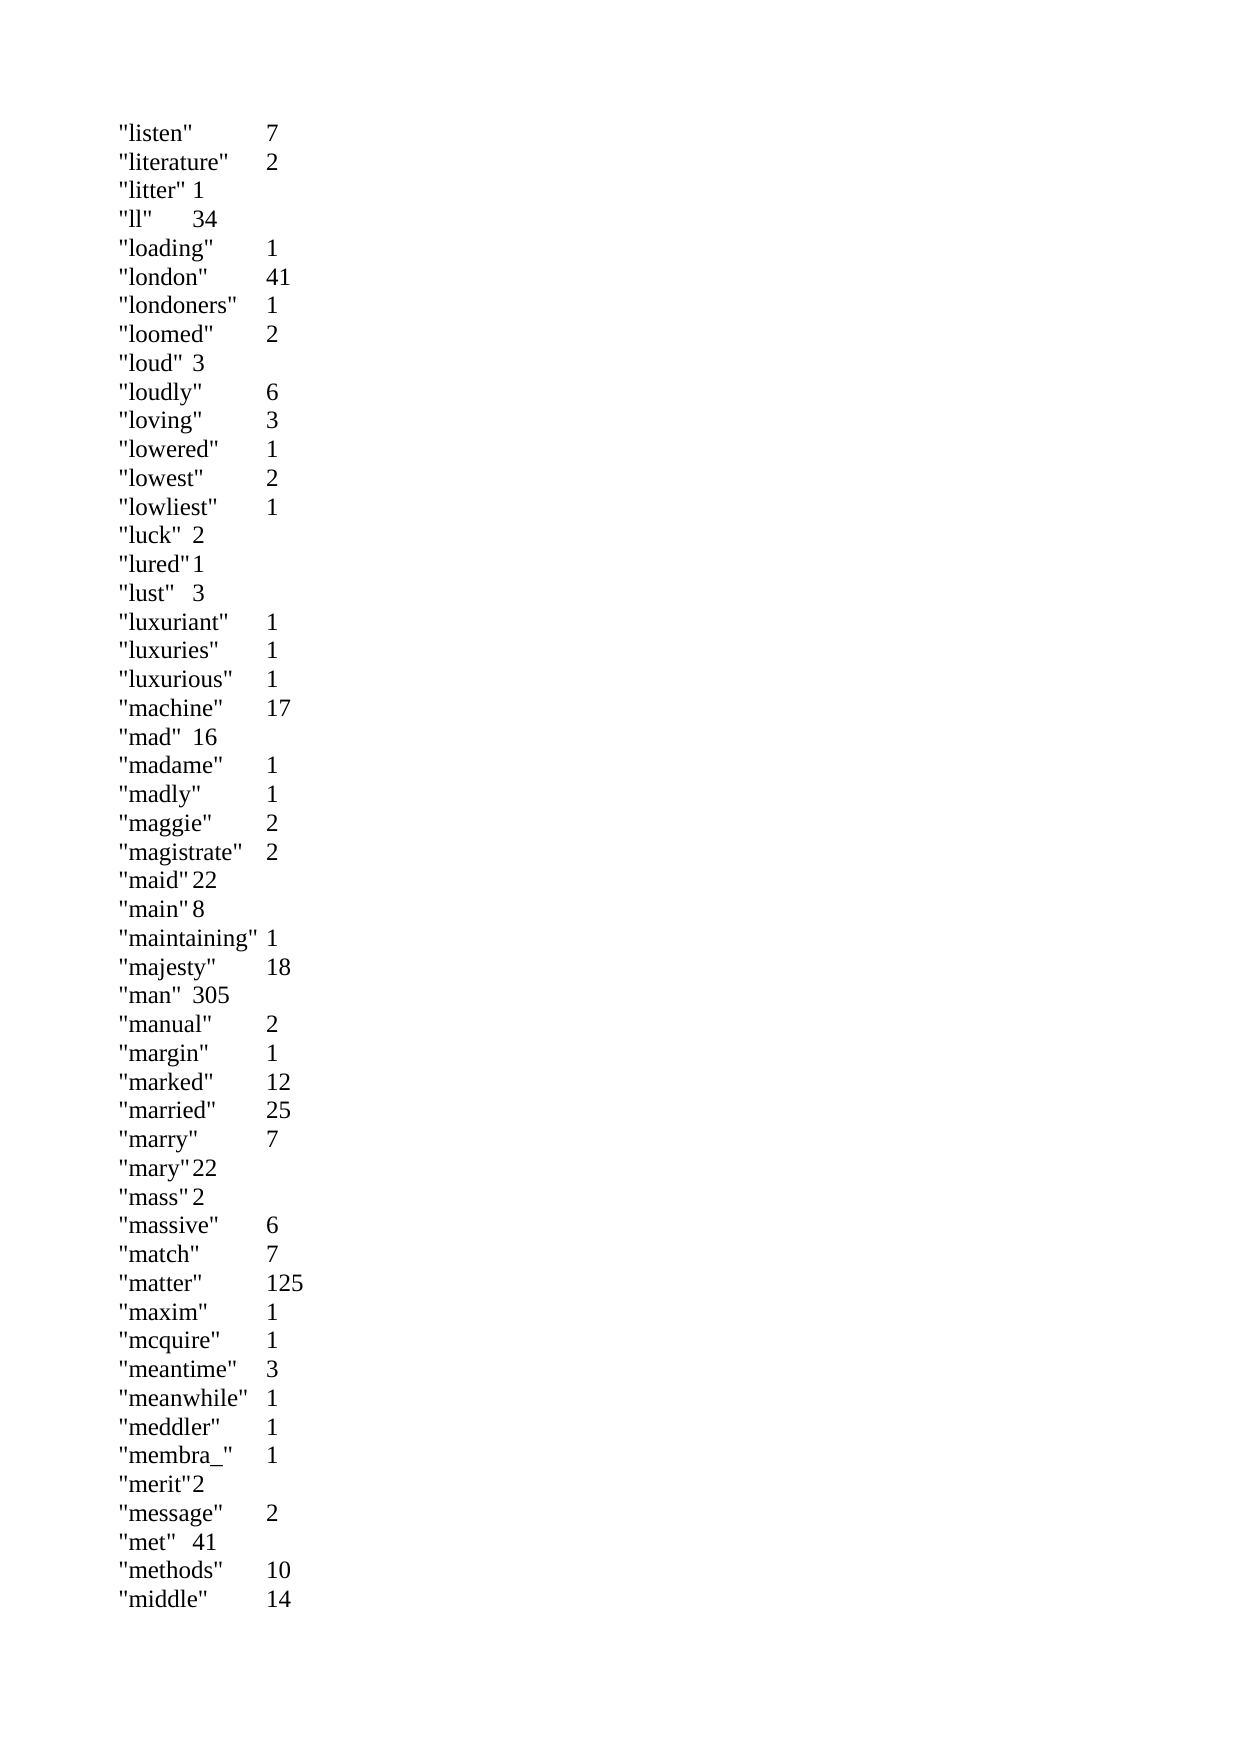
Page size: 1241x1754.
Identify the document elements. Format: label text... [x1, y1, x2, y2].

text "magistrate" 2 [118, 837, 1122, 866]
text "luxuries" 1 [118, 636, 1122, 664]
text "married" 25 [118, 1096, 1122, 1124]
text "lowliest" 1 [118, 492, 1122, 521]
text "luxuriant" 1 [118, 607, 1122, 636]
text "luck" 2 [118, 521, 1122, 549]
text "membra_" 1 [118, 1441, 1122, 1469]
text "maggie" 2 [118, 808, 1122, 837]
text "madame" 1 [118, 751, 1122, 779]
text "methods" 10 [118, 1556, 1122, 1584]
text "mass" 2 [118, 1182, 1122, 1211]
text "loud" 3 [118, 348, 1122, 377]
text "mad" 16 [118, 722, 1122, 751]
text "manual" 2 [118, 1009, 1122, 1038]
text "lowered" 1 [118, 434, 1122, 463]
text "loving" 3 [118, 406, 1122, 434]
text "lured" 1 [118, 549, 1122, 578]
text "meanwhile" 1 [118, 1383, 1122, 1412]
text "mcquire" 1 [118, 1326, 1122, 1354]
text "maintaining" 1 [118, 923, 1122, 952]
text "londoners" 1 [118, 291, 1122, 319]
text "luxurious" 1 [118, 664, 1122, 693]
text "loading" 1 [118, 233, 1122, 262]
text "lowest" 2 [118, 463, 1122, 492]
text "ll" 34 [118, 204, 1122, 233]
text "middle" 14 [118, 1584, 1122, 1613]
text "loomed" 2 [118, 319, 1122, 348]
text "meddler" 1 [118, 1412, 1122, 1441]
text "majesty" 18 [118, 952, 1122, 981]
text "massive" 6 [118, 1211, 1122, 1239]
text "meantime" 3 [118, 1354, 1122, 1383]
text "main" 8 [118, 894, 1122, 923]
text "met" 41 [118, 1527, 1122, 1556]
text "match" 7 [118, 1239, 1122, 1268]
text "maxim" 1 [118, 1297, 1122, 1326]
text "matter" 125 [118, 1268, 1122, 1297]
text "lust" 3 [118, 578, 1122, 607]
text "litter" 1 [118, 176, 1122, 204]
text "maid" 22 [118, 866, 1122, 894]
text "marry" 7 [118, 1124, 1122, 1153]
text "message" 2 [118, 1498, 1122, 1527]
text "mary" 22 [118, 1153, 1122, 1182]
text "merit" 2 [118, 1469, 1122, 1498]
text "listen" 7 [118, 118, 1122, 147]
text "loudly" 6 [118, 377, 1122, 406]
text "machine" 17 [118, 693, 1122, 722]
text "marked" 12 [118, 1067, 1122, 1096]
text "man" 305 [118, 981, 1122, 1009]
text "margin" 1 [118, 1038, 1122, 1067]
text "london" 41 [118, 262, 1122, 291]
text "literature" 2 [118, 147, 1122, 176]
text "madly" 1 [118, 779, 1122, 808]
